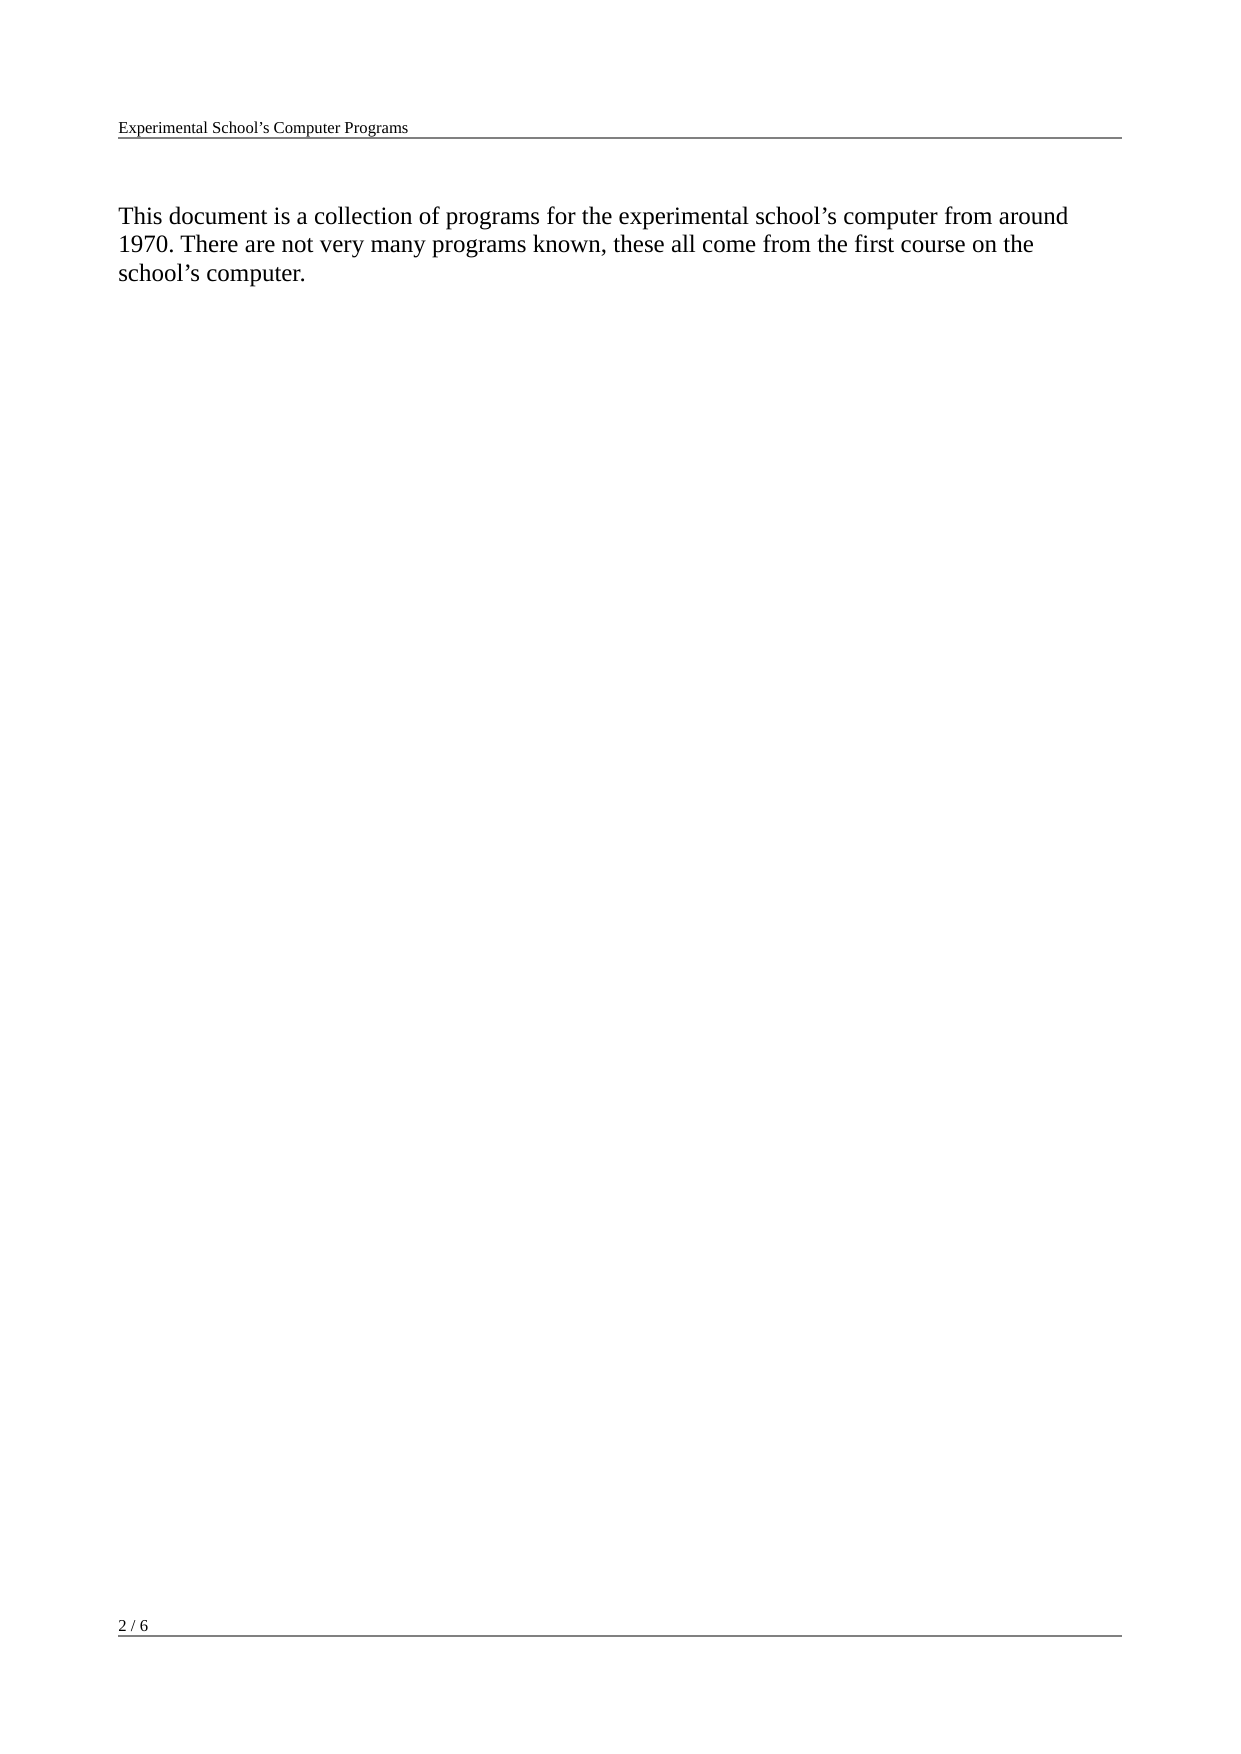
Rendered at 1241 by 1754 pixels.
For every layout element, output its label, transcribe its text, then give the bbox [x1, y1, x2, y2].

text This document is a collection of programs for the experimental school’s computer from around 1970. There are not very many programs known, these all come from the first course on the school’s computer. [118, 201, 1122, 287]
